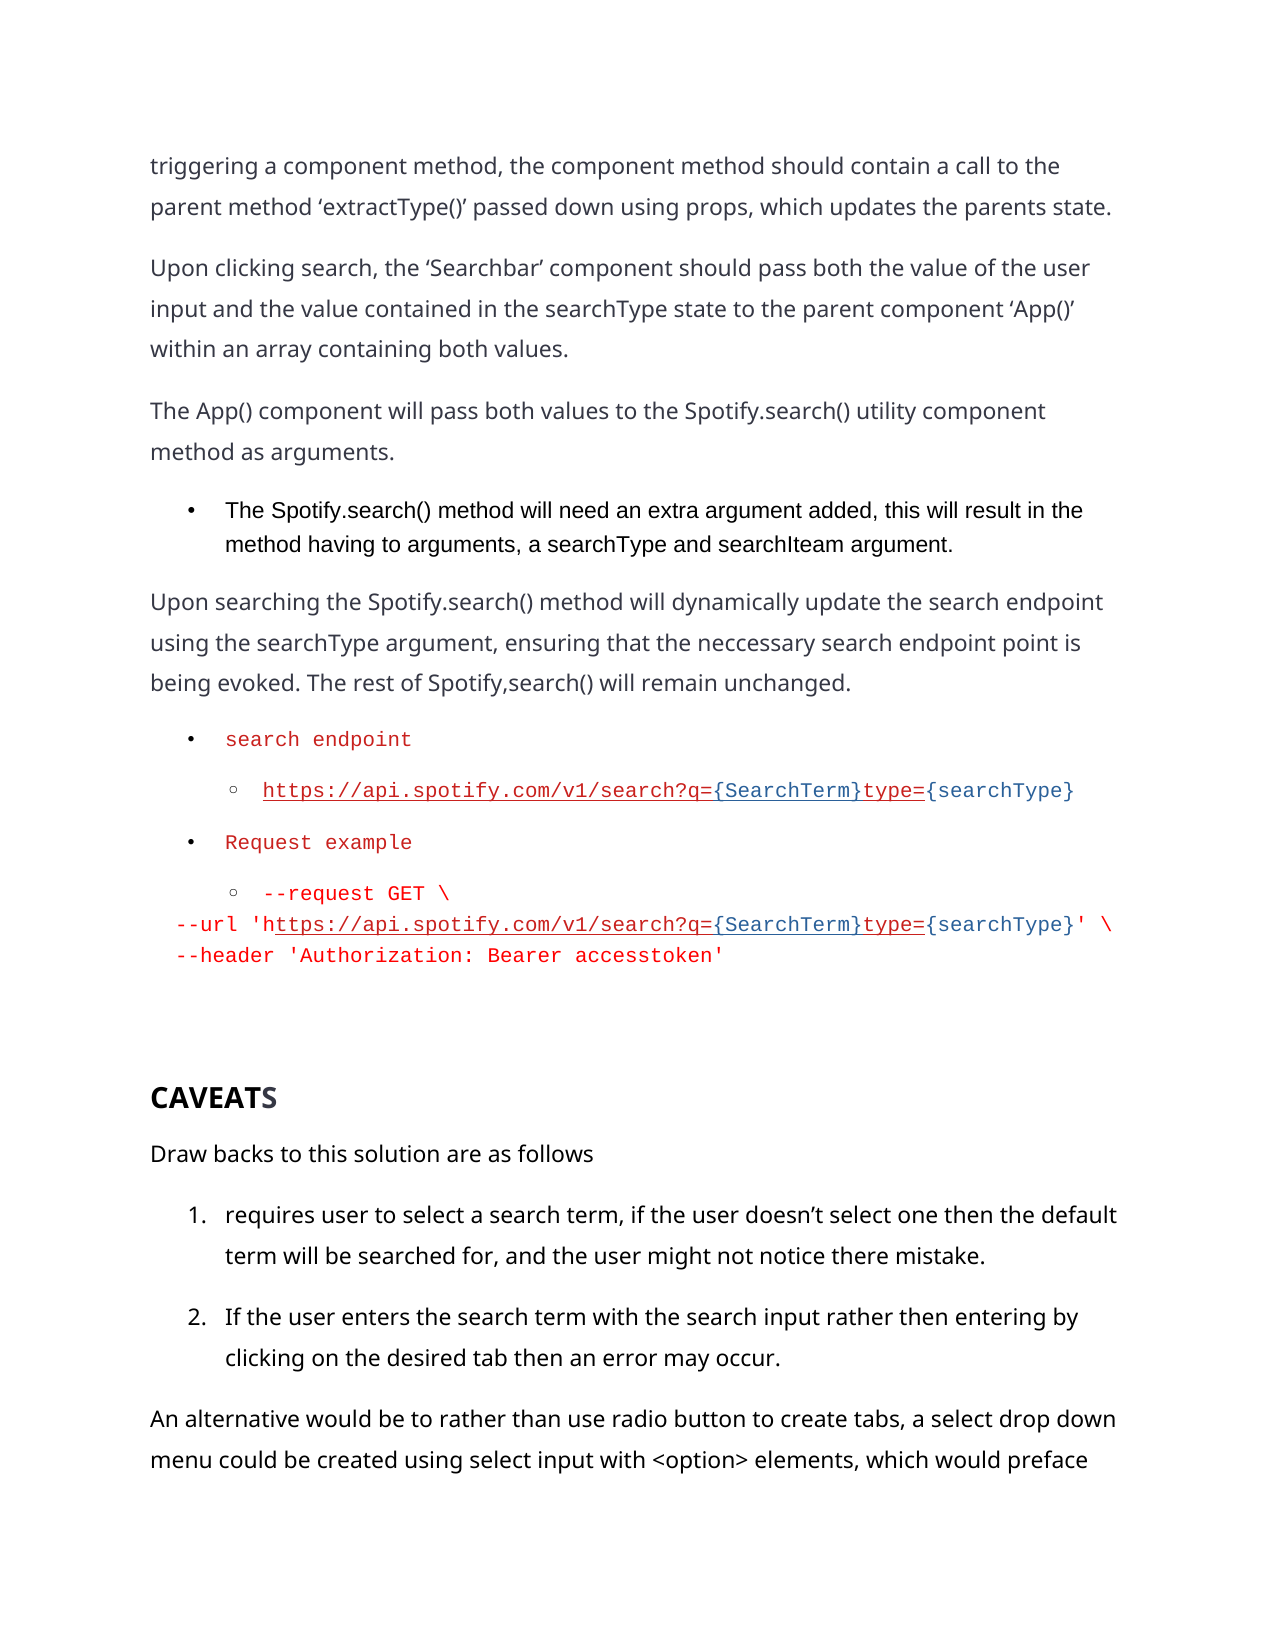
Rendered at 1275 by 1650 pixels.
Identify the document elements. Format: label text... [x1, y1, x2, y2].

text Upon searching the Spotify.search() method will dynamically update the search endpoint using the searchType argument, ensuring that the neccessary search endpoint point is being evoked. The rest of Spotify,search() will remain unchanged. [150, 586, 1125, 698]
list https://api.spotify.com/v1/search?q={SearchTerm}type={searchType} [225, 780, 1125, 804]
text triggering a component method, the component method should contain a call to the parent method ‘extractType()’ passed down using props, which updates the parents state. [150, 150, 1125, 222]
subtitle CAVEATS [150, 1077, 1125, 1117]
text An alternative would be to rather than use radio button to create tabs, a select drop down menu could be created using select input with <option> elements, which would preface [150, 1403, 1125, 1475]
text --url 'https://api.spotify.com/v1/search?q={SearchTerm}type={searchType}' \ [150, 914, 1125, 938]
text Draw backs to this solution are as follows [150, 1138, 1125, 1169]
text --header 'Authorization: Bearer accesstoken' [150, 945, 1125, 968]
list --request GET \ [225, 883, 1125, 907]
text Upon clicking search, the ‘Searchbar’ component should pass both the value of the user input and the value contained in the searchType state to the parent component ‘App()’ within an array containing both values. [150, 252, 1125, 364]
text The App() component will pass both values to the Spotify.search() utility component method as arguments. [150, 395, 1125, 467]
list The Spotify.search() method will need an extra argument added, this will result in the method having to arguments, a searchType and searchIteam argument. [187, 497, 1125, 557]
list Request example [187, 832, 1125, 856]
list requires user to select a search term, if the user doesn’t select one then the default term will be searched for, and the user might not notice there mistake. [187, 1199, 1125, 1271]
list search endpoint [187, 729, 1125, 752]
list If the user enters the search term with the search input rather then entering by clicking on the desired tab then an error may occur. [187, 1301, 1125, 1373]
